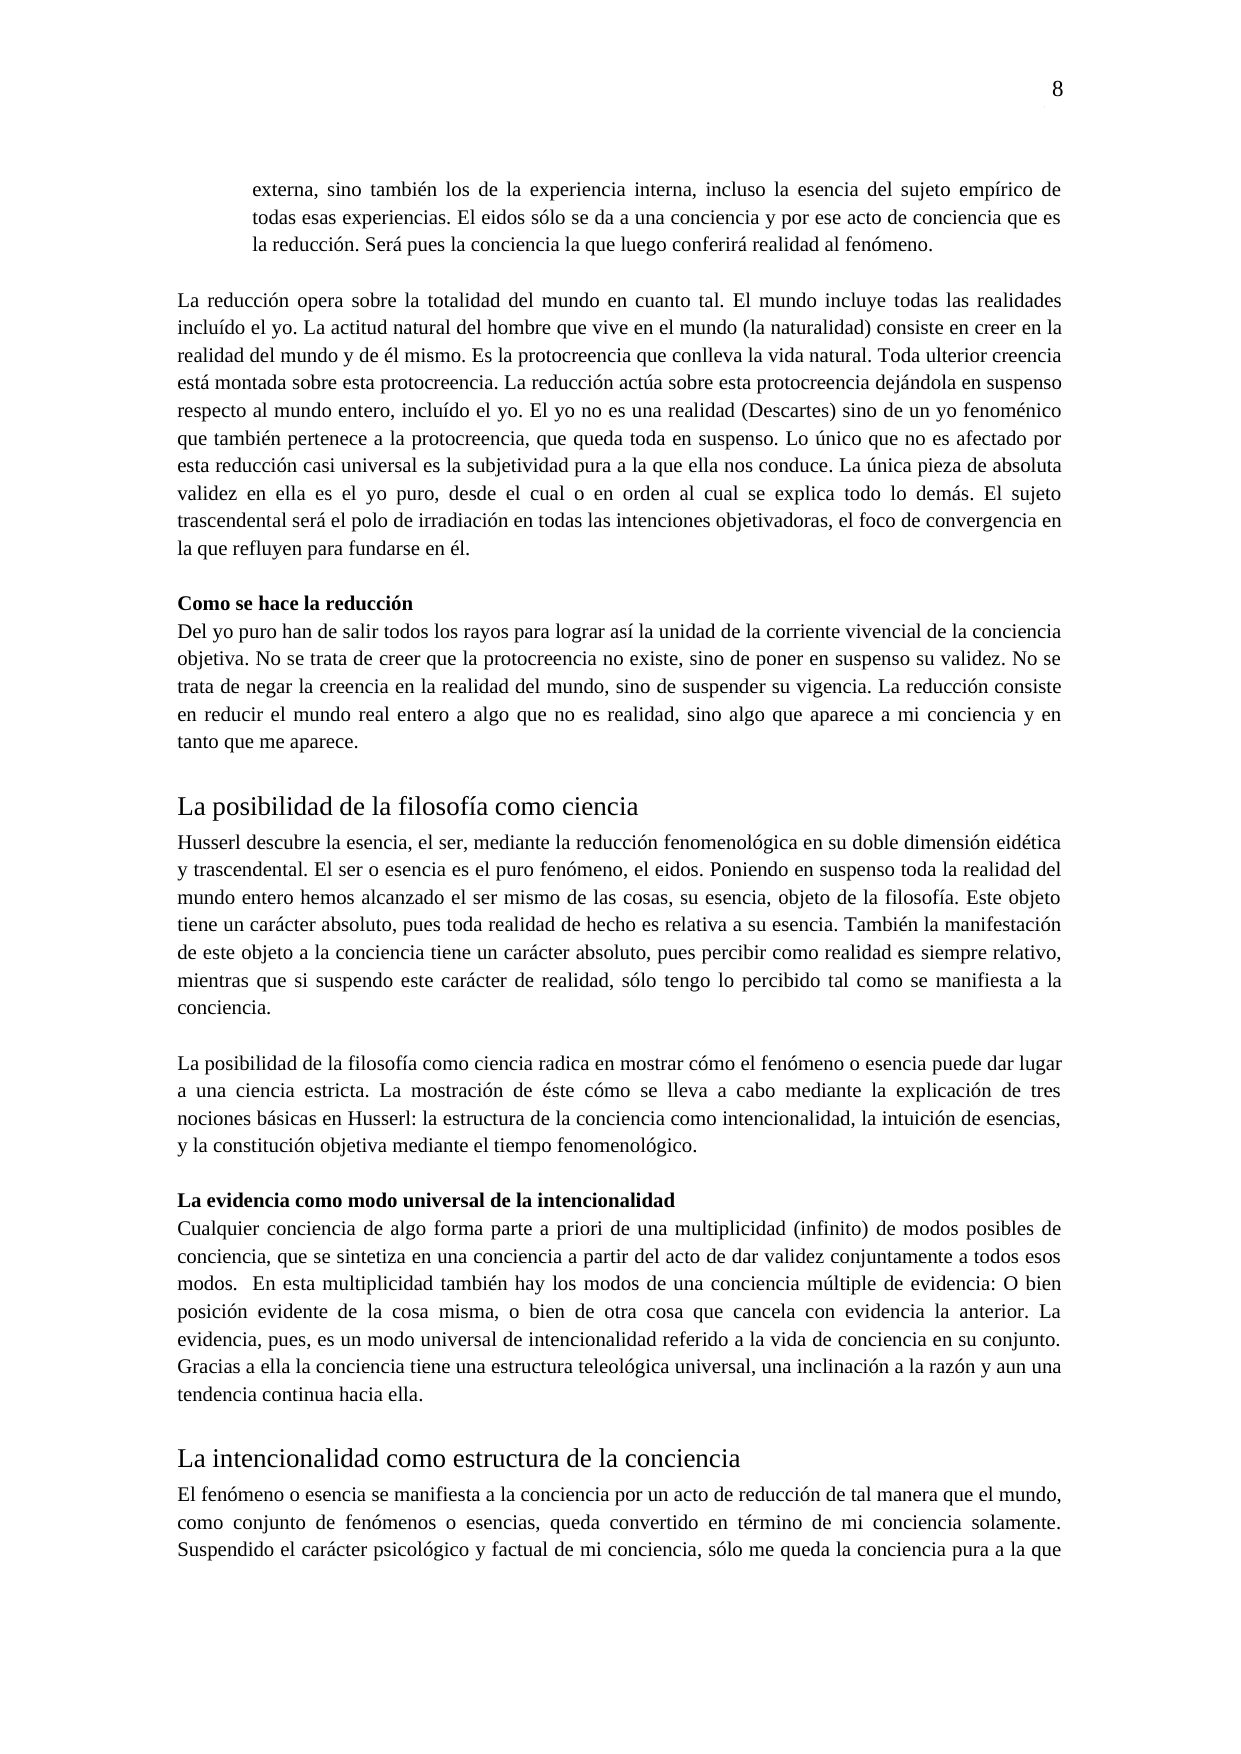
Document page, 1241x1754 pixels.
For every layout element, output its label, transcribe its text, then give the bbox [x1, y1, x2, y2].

subtitle La posibilidad de la filosofía como ciencia [177, 790, 1063, 821]
text La posibilidad de la filosofía como ciencia radica en mostrar cómo el fenómeno o esencia puede dar lugar a una ciencia estricta. La mostración de éste cómo se lleva a cabo mediante la explicación de tres nociones básicas en Husserl: la estructura de la conciencia como intencionalidad, la intuición de esencias, y la constitución objetiva mediante el tiempo fenomenológico. [177, 1050, 1063, 1157]
text La reducción opera sobre la totalidad del mundo en cuanto tal. El mundo incluye todas las realidades incluído el yo. La actitud natural del hombre que vive en el mundo (la naturalidad) consiste en creer en la realidad del mundo y de él mismo. Es la protocreencia que conlleva la vida natural. Toda ulterior creencia está montada sobre esta protocreencia. La reducción actúa sobre esta protocreencia dejándola en suspenso respecto al mundo entero, incluído el yo. El yo no es una realidad (Descartes) sino de un yo fenoménico que también pertenece a la protocreencia, que queda toda en suspenso. Lo único que no es afectado por esta reducción casi universal es la subjetividad pura a la que ella nos conduce. La única pieza de absoluta validez en ella es el yo puro, desde el cual o en orden al cual se explica todo lo demás. El sujeto trascendental será el polo de irradiación en todas las intenciones objetivadoras, el foco de convergencia en la que refluyen para fundarse en él. [177, 287, 1063, 560]
text Husserl descubre la esencia, el ser, mediante la reducción fenomenológica en su doble dimensión eidética y trascendental. El ser o esencia es el puro fenómeno, el eidos. Poniendo en suspenso toda la realidad del mundo entero hemos alcanzado el ser mismo de las cosas, su esencia, objeto de la filosofía. Este objeto tiene un carácter absoluto, pues toda realidad de hecho es relativa a su esencia. También la manifestación de este objeto a la conciencia tiene un carácter absoluto, pues percibir como realidad es siempre relativo, mientras que si suspendo este carácter de realidad, sólo tengo lo percibido tal como se manifiesta a la conciencia. [177, 829, 1063, 1019]
list externa, sino también los de la experiencia interna, incluso la esencia del sujeto empírico de todas esas experiencias. El eidos sólo se da a una conciencia y por ese acto de conciencia que es la reducción. Será pues la conciencia la que luego conferirá realidad al fenómeno. [214, 177, 1063, 256]
text El fenómeno o esencia se manifiesta a la conciencia por un acto de reducción de tal manera que el mundo, como conjunto de fenómenos o esencias, queda convertido en término de mi conciencia solamente. Suspendido el carácter psicológico y factual de mi conciencia, sólo me queda la conciencia pura a la que [177, 1482, 1063, 1561]
subtitle La intencionalidad como estructura de la conciencia [177, 1443, 1063, 1474]
text Del yo puro han de salir todos los rayos para lograr así la unidad de la corriente vivencial de la conciencia objetiva. No se trata de creer que la protocreencia no existe, sino de poner en suspenso su validez. No se trata de negar la creencia en la realidad del mundo, sino de suspender su vigencia. La reducción consiste en reducir el mundo real entero a algo que no es realidad, sino algo que aparece a mi conciencia y en tanto que me aparece. [177, 619, 1063, 753]
text La evidencia como modo universal de la intencionalidad [177, 1188, 1063, 1212]
text Cualquier conciencia de algo forma parte a priori de una multiplicidad (infinito) de modos posibles de conciencia, que se sintetiza en una conciencia a partir del acto de dar validez conjuntamente a todos esos modos. En esta multiplicidad también hay los modos de una conciencia múltiple de evidencia: O bien posición evidente de la cosa misma, o bien de otra cosa que cancela con evidencia la anterior. La evidencia, pues, es un modo universal de intencionalidad referido a la vida de conciencia en su conjunto. Gracias a ella la conciencia tiene una estructura teleológica universal, una inclinación a la razón y aun una tendencia continua hacia ella. [177, 1216, 1063, 1406]
text Como se hace la reducción [177, 591, 1063, 615]
